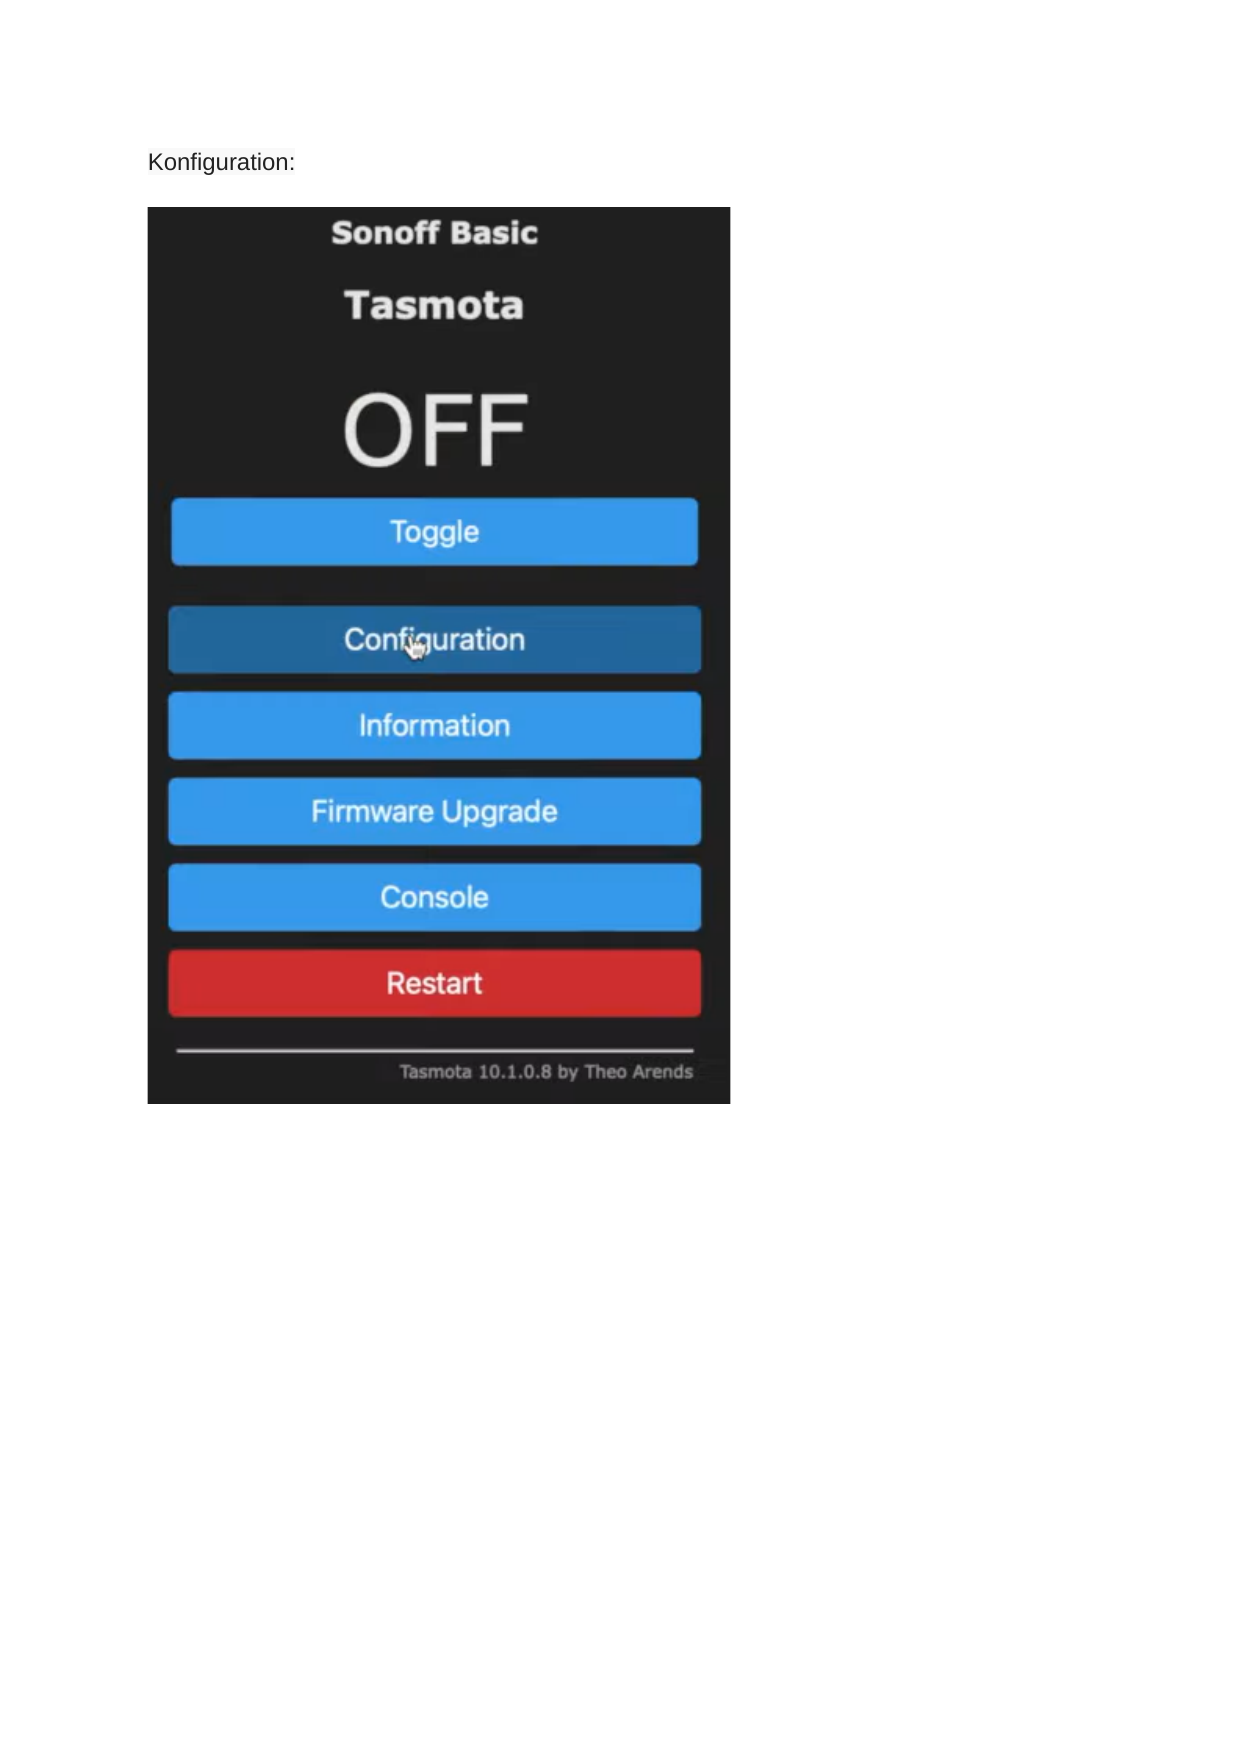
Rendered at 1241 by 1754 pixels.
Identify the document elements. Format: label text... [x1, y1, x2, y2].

picture [147, 207, 731, 1104]
text Konfiguration: [148, 148, 1093, 1104]
